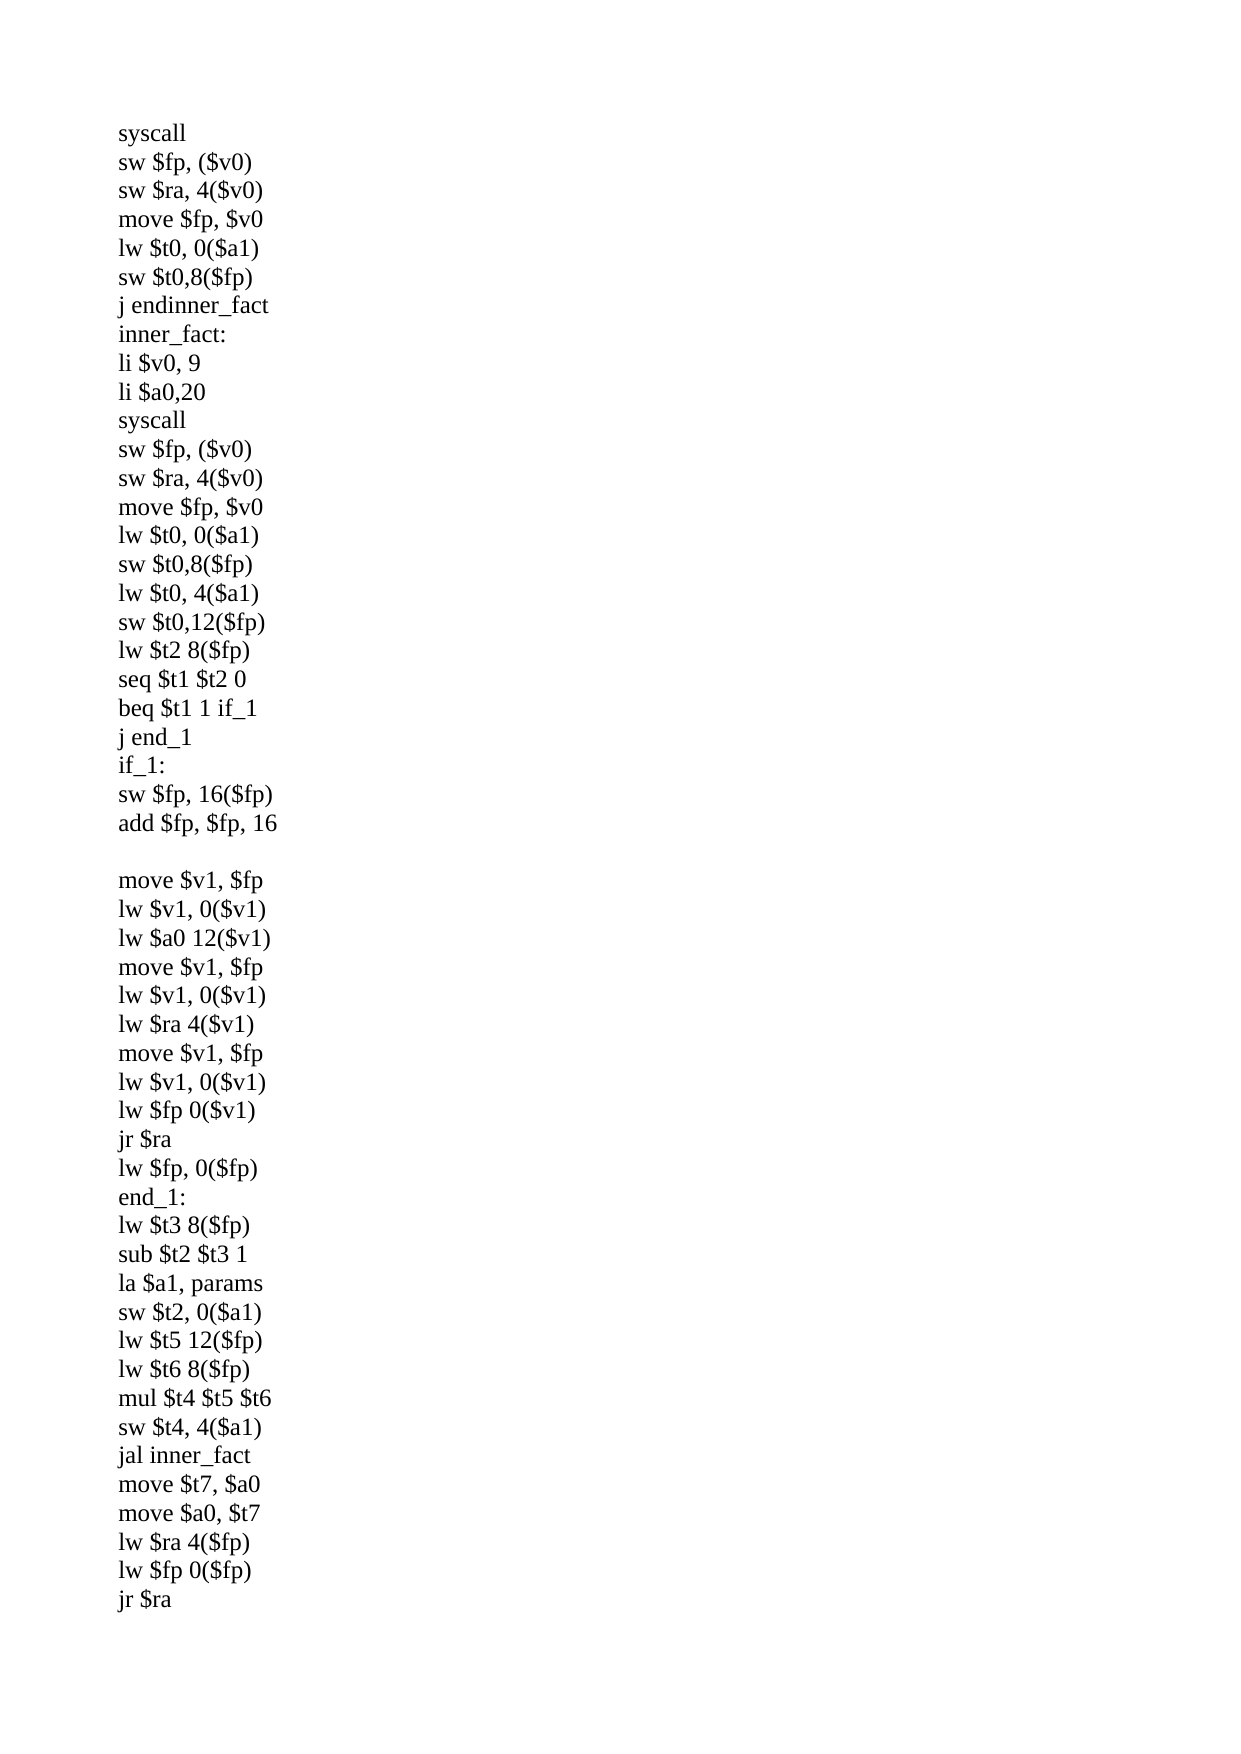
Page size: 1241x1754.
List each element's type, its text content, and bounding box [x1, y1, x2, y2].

text beq $t1 1 if_1 [118, 693, 1122, 722]
text lw $v1, 0($v1) [118, 1067, 1122, 1096]
text move $v1, $fp [118, 952, 1122, 981]
text move $t7, $a0 [118, 1469, 1122, 1498]
text lw $v1, 0($v1) [118, 894, 1122, 923]
text sw $ra, 4($v0) [118, 176, 1122, 204]
text lw $fp 0($fp) [118, 1556, 1122, 1584]
text add $fp, $fp, 16 [118, 808, 1122, 837]
text sw $t0,8($fp) [118, 549, 1122, 578]
text sw $fp, ($v0) [118, 434, 1122, 463]
text sw $fp, 16($fp) [118, 779, 1122, 808]
text lw $fp, 0($fp) [118, 1153, 1122, 1182]
text sw $t2, 0($a1) [118, 1297, 1122, 1326]
text j end_1 [118, 722, 1122, 751]
text move $v1, $fp [118, 1038, 1122, 1067]
text move $fp, $v0 [118, 492, 1122, 521]
text jr $ra [118, 1584, 1122, 1613]
text sw $t4, 4($a1) [118, 1412, 1122, 1441]
text move $fp, $v0 [118, 204, 1122, 233]
text inner_fact: [118, 319, 1122, 348]
text li $a0,20 [118, 377, 1122, 406]
text seq $t1 $t2 0 [118, 664, 1122, 693]
text la $a1, params [118, 1268, 1122, 1297]
text sw $t0,12($fp) [118, 607, 1122, 636]
text end_1: [118, 1182, 1122, 1211]
text lw $t2 8($fp) [118, 636, 1122, 664]
text jal inner_fact [118, 1441, 1122, 1469]
text lw $t5 12($fp) [118, 1326, 1122, 1354]
text sw $t0,8($fp) [118, 262, 1122, 291]
text lw $t0, 0($a1) [118, 233, 1122, 262]
text mul $t4 $t5 $t6 [118, 1383, 1122, 1412]
text lw $v1, 0($v1) [118, 981, 1122, 1009]
text sub $t2 $t3 1 [118, 1239, 1122, 1268]
text move $v1, $fp [118, 866, 1122, 894]
text lw $t3 8($fp) [118, 1211, 1122, 1239]
text lw $ra 4($v1) [118, 1009, 1122, 1038]
text lw $ra 4($fp) [118, 1527, 1122, 1556]
text lw $t6 8($fp) [118, 1354, 1122, 1383]
text lw $t0, 0($a1) [118, 521, 1122, 549]
text j endinner_fact [118, 291, 1122, 319]
text move $a0, $t7 [118, 1498, 1122, 1527]
text syscall [118, 406, 1122, 434]
text li $v0, 9 [118, 348, 1122, 377]
text lw $t0, 4($a1) [118, 578, 1122, 607]
text sw $ra, 4($v0) [118, 463, 1122, 492]
text lw $fp 0($v1) [118, 1096, 1122, 1124]
text sw $fp, ($v0) [118, 147, 1122, 176]
text jr $ra [118, 1124, 1122, 1153]
text if_1: [118, 751, 1122, 779]
text syscall [118, 118, 1122, 147]
text lw $a0 12($v1) [118, 923, 1122, 952]
